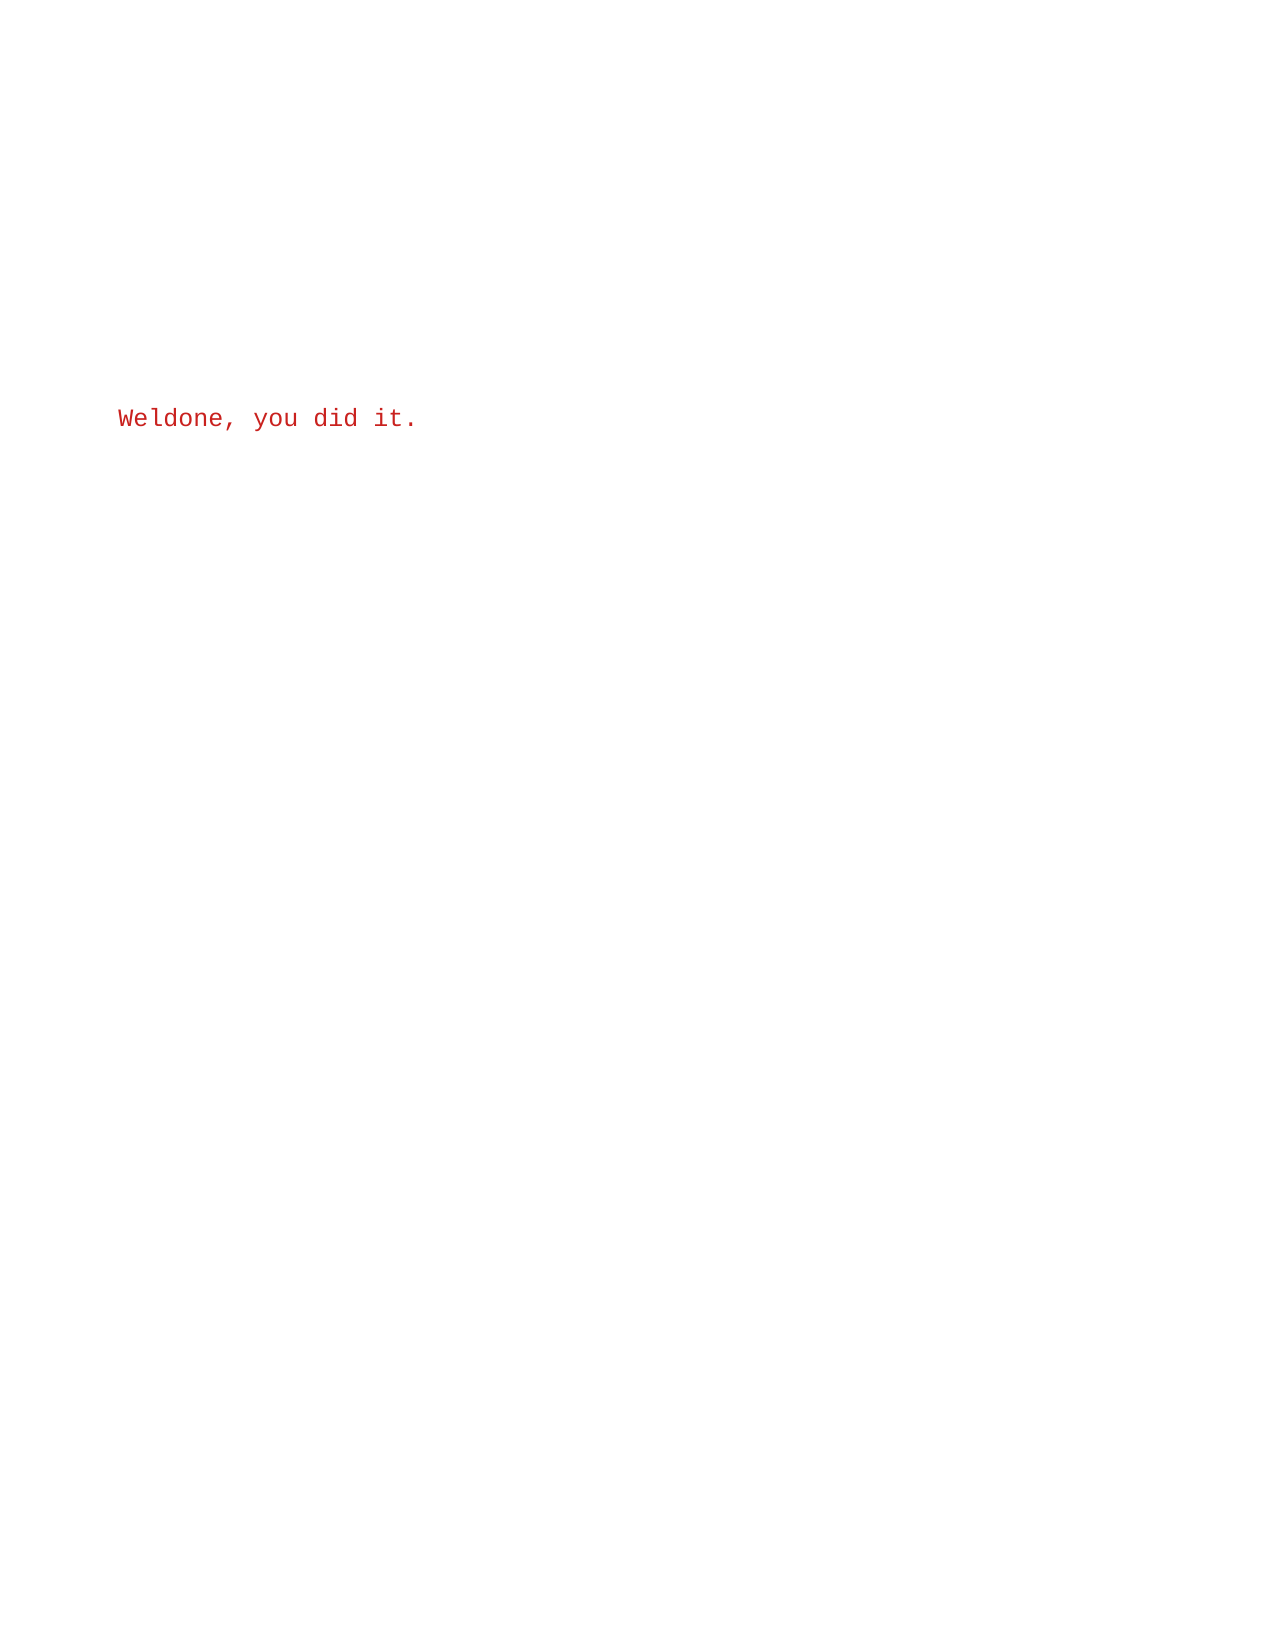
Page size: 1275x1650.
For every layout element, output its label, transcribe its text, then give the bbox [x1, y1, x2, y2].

text Weldone, you did it. [118, 406, 1157, 434]
